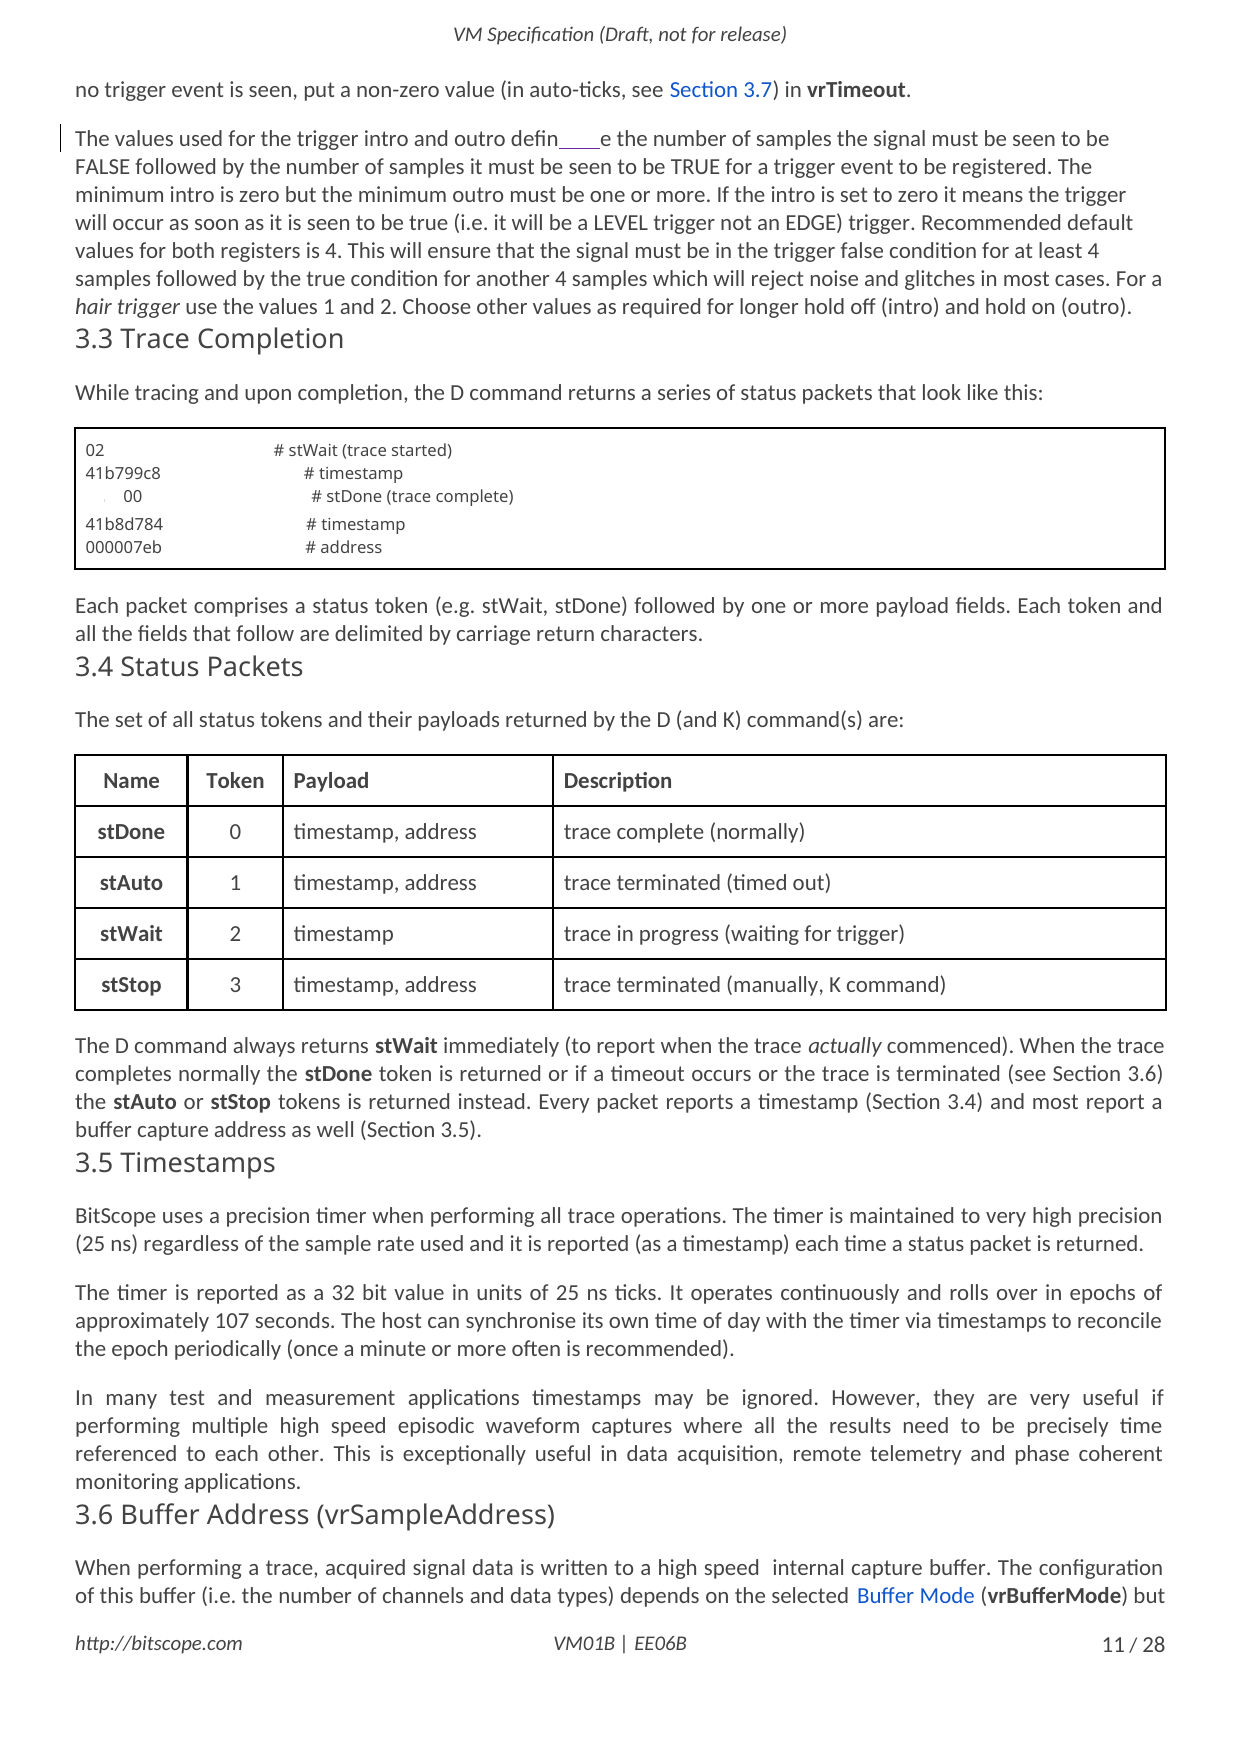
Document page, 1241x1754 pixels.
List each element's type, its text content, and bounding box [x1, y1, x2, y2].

table_header Token [189, 756, 282, 805]
table_cell trace terminated (manually, K command) [554, 960, 1165, 1008]
text In many test and measurement applications timestamps may be ignored. However, they are very useful if performing multiple high speed episodic waveform captures where all the results need to be precisely time referenced to each other. This is exceptionally useful in data acquisition, remote telemetry and phase coherent monitoring applications. [75, 1383, 1165, 1495]
table_header Payload [284, 756, 552, 805]
table_cell timestamp, address [284, 960, 552, 1008]
text The set of all status tokens and their payloads returned by the D (and K) command(s) are: [75, 705, 1165, 733]
text When performing a trace, acquired signal data is written to a high speed internal capture buffer. The configuration of this buffer (i.e. the number of channels and data types) depends on the selected Buffer Mode (vrBufferMode) but [75, 1553, 1165, 1609]
subtitle 3.4 Status Packets [75, 647, 1165, 684]
table_cell timestamp, address [284, 807, 552, 856]
text Each packet comprises a status token (e.g. stWait, stDone) followed by one or more payload fields. Each token and all the fields that follow are delimited by carriage return characters. [75, 591, 1165, 647]
subtitle 3.6 Buffer Address (vrSampleAddress) [75, 1495, 1165, 1532]
text The values used for the trigger intro and outro defin e the number of samples the signal must be seen to be FALSE followed by the number of samples it must be seen to be TRUE for a trigger event to be registered. The minimum intro is zero but the minimum outro must be one or more. If the intro is set to zero it means the trigger will occur as soon as it is seen to be true (i.e. it will be a LEVEL trigger not an EDGE) trigger. Recommended default values for both registers is 4. This will ensure that the signal must be in the trigger false condition for at least 4 samples followed by the true condition for another 4 samples which will reject noise and glitches in most cases. For a hair trigger use the values 1 and 2. Choose other values as required for longer hold off (intro) and hold on (outro). [75, 124, 1165, 320]
table_cell trace complete (normally) [554, 807, 1165, 856]
table_cell 1 [189, 858, 282, 907]
subtitle 3.5 Timestamps [75, 1143, 1165, 1180]
table_cell timestamp, address [284, 858, 552, 907]
text The timer is reported as a 32 bit value in units of 25 ns ticks. It operates continuously and rolls over in epochs of approximately 107 seconds. The host can synchronise its own time of day with the timer via timestamps to reconcile the epoch periodically (once a minute or more often is recommended). [75, 1278, 1165, 1362]
table_header Name [76, 756, 186, 805]
table_cell trace terminated (timed out) [554, 858, 1165, 907]
text BitScope uses a precision timer when performing all trace operations. The timer is maintained to very high precision (25 ns) regardless of the sample rate used and it is reported (as a timestamp) each time a status packet is returned. [75, 1201, 1165, 1257]
text While tracing and upon completion, the D command returns a series of status packets that look like this: [75, 378, 1165, 406]
table_header 02 # stWait (trace started) 41b799c8 # timestamp 00 # stDone (trace complete) 41b8d784 # timestamp 000007eb # address [76, 429, 1164, 568]
table_cell stStop [76, 960, 186, 1008]
subtitle 3.3 Trace Completion [75, 320, 1165, 357]
table_cell 3 [189, 960, 282, 1008]
table_cell timestamp [284, 909, 552, 958]
text The D command always returns stWait immediately (to report when the trace actually commenced). When the trace completes normally the stDone token is returned or if a timeout occurs or the trace is terminated (see Section 3.6) the stAuto or stStop tokens is returned instead. Every packet reports a timestamp (Section 3.4) and most report a buffer capture address as well (Section 3.5). [75, 1031, 1165, 1143]
table_header Description [554, 756, 1165, 805]
text no trigger event is seen, put a non-zero value (in auto-ticks, see Section 3.7) in vrTimeout. [75, 75, 1165, 103]
table_cell stWait [76, 909, 186, 958]
table_cell 0 [189, 807, 282, 856]
table_cell trace in progress (waiting for trigger) [554, 909, 1165, 958]
table_cell 2 [189, 909, 282, 958]
table_cell stAuto [76, 858, 186, 907]
table_cell stDone [76, 807, 186, 856]
